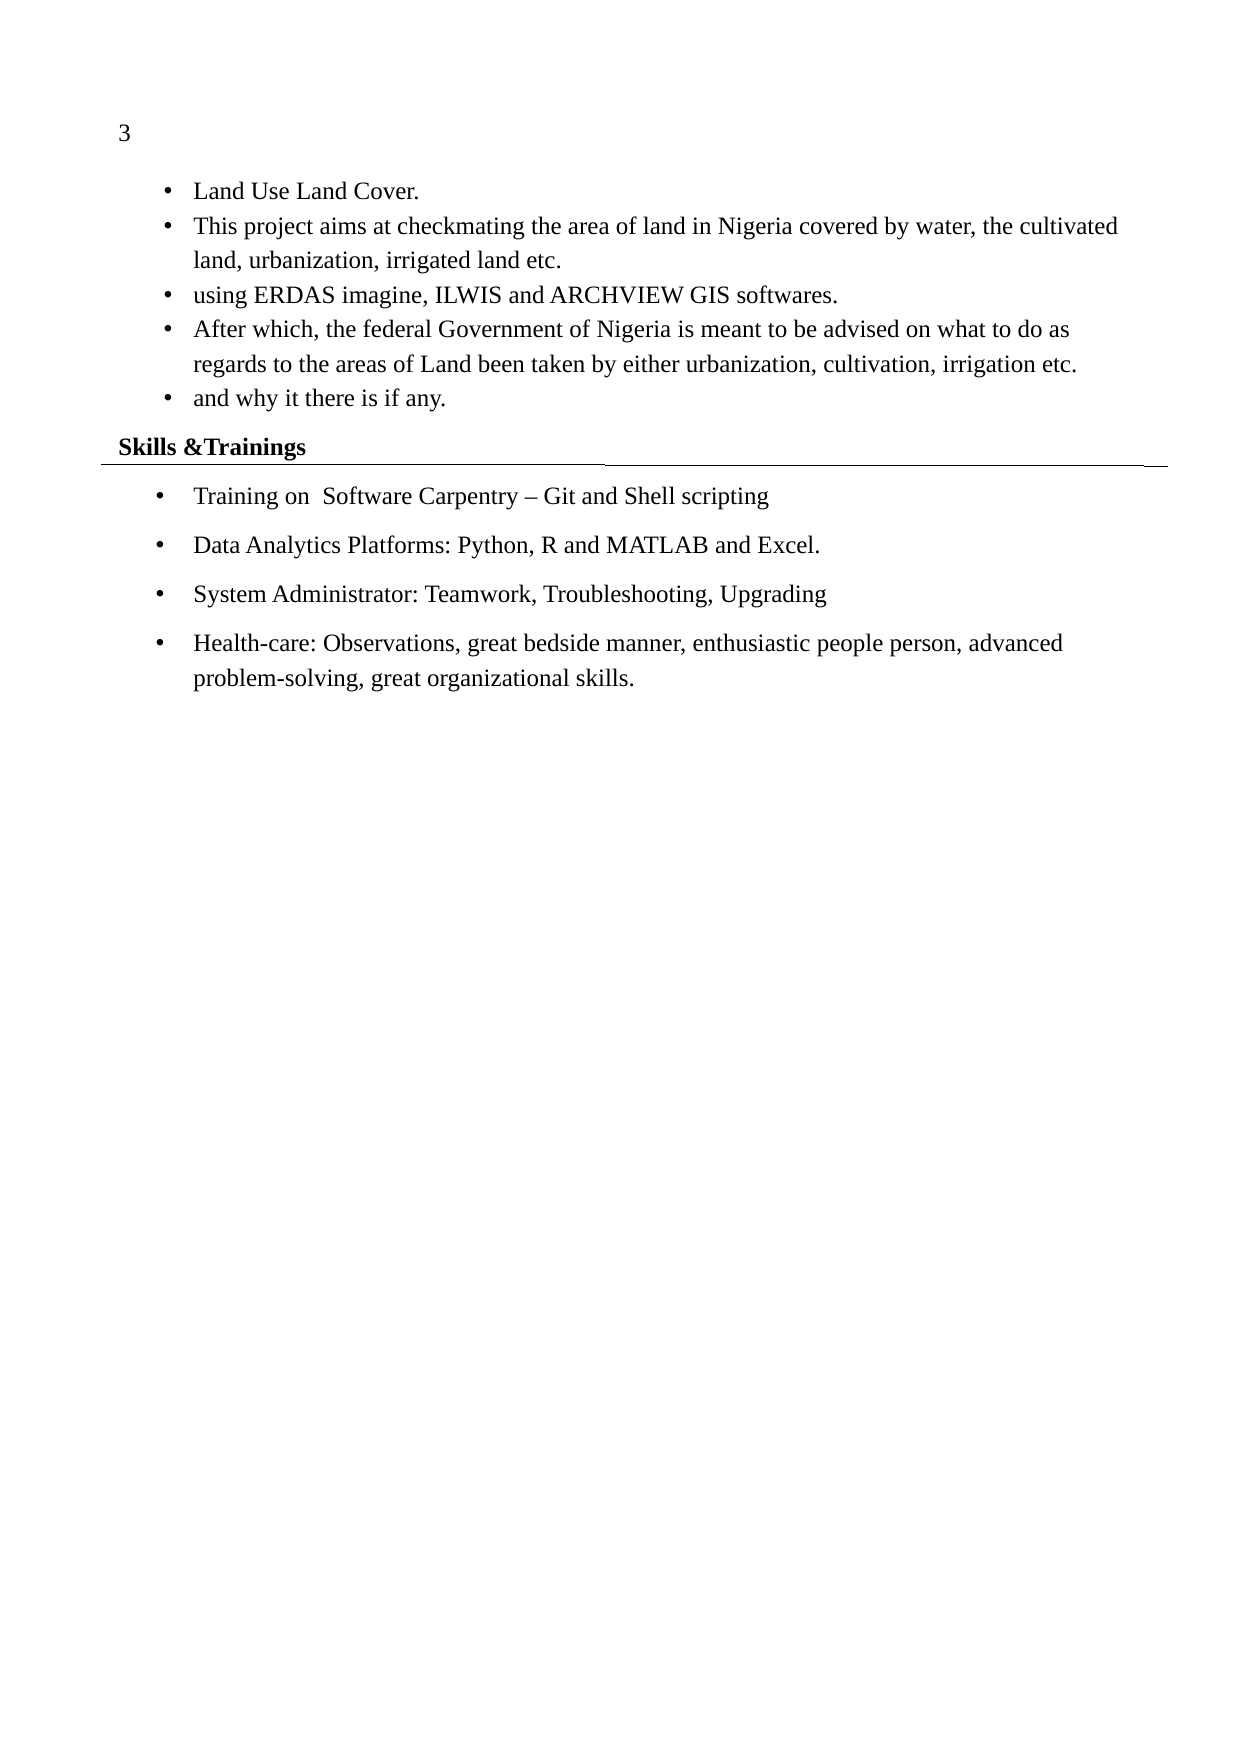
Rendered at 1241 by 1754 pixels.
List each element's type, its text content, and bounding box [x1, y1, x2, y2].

list Data Analytics Platforms: Python, R and MATLAB and Excel. [156, 530, 1122, 559]
list Health-care: Observations, great bedside manner, enthusiastic people person, advanced problem-solving, great organizational skills. [156, 628, 1122, 692]
list After which, the federal Government of Nigeria is meant to be advised on what to do as regards to the areas of Land been taken by either urbanization, cultivation, irrigation etc. [164, 314, 1122, 377]
list Land Use Land Cover. [164, 176, 1122, 205]
list using ERDAS imagine, ILWIS and ARCHVIEW GIS softwares. [164, 280, 1122, 308]
list Training on Software Carpentry – Git and Shell scripting [156, 481, 1122, 510]
list System Administrator: Teamwork, Troubleshooting, Upgrading [156, 579, 1122, 608]
text Skills &Trainings [118, 432, 1122, 461]
list This project aims at checkmating the area of land in Nigeria covered by water, the cultivated land, urbanization, irrigated land etc. [164, 211, 1122, 274]
list and why it there is if any. [164, 383, 1122, 412]
